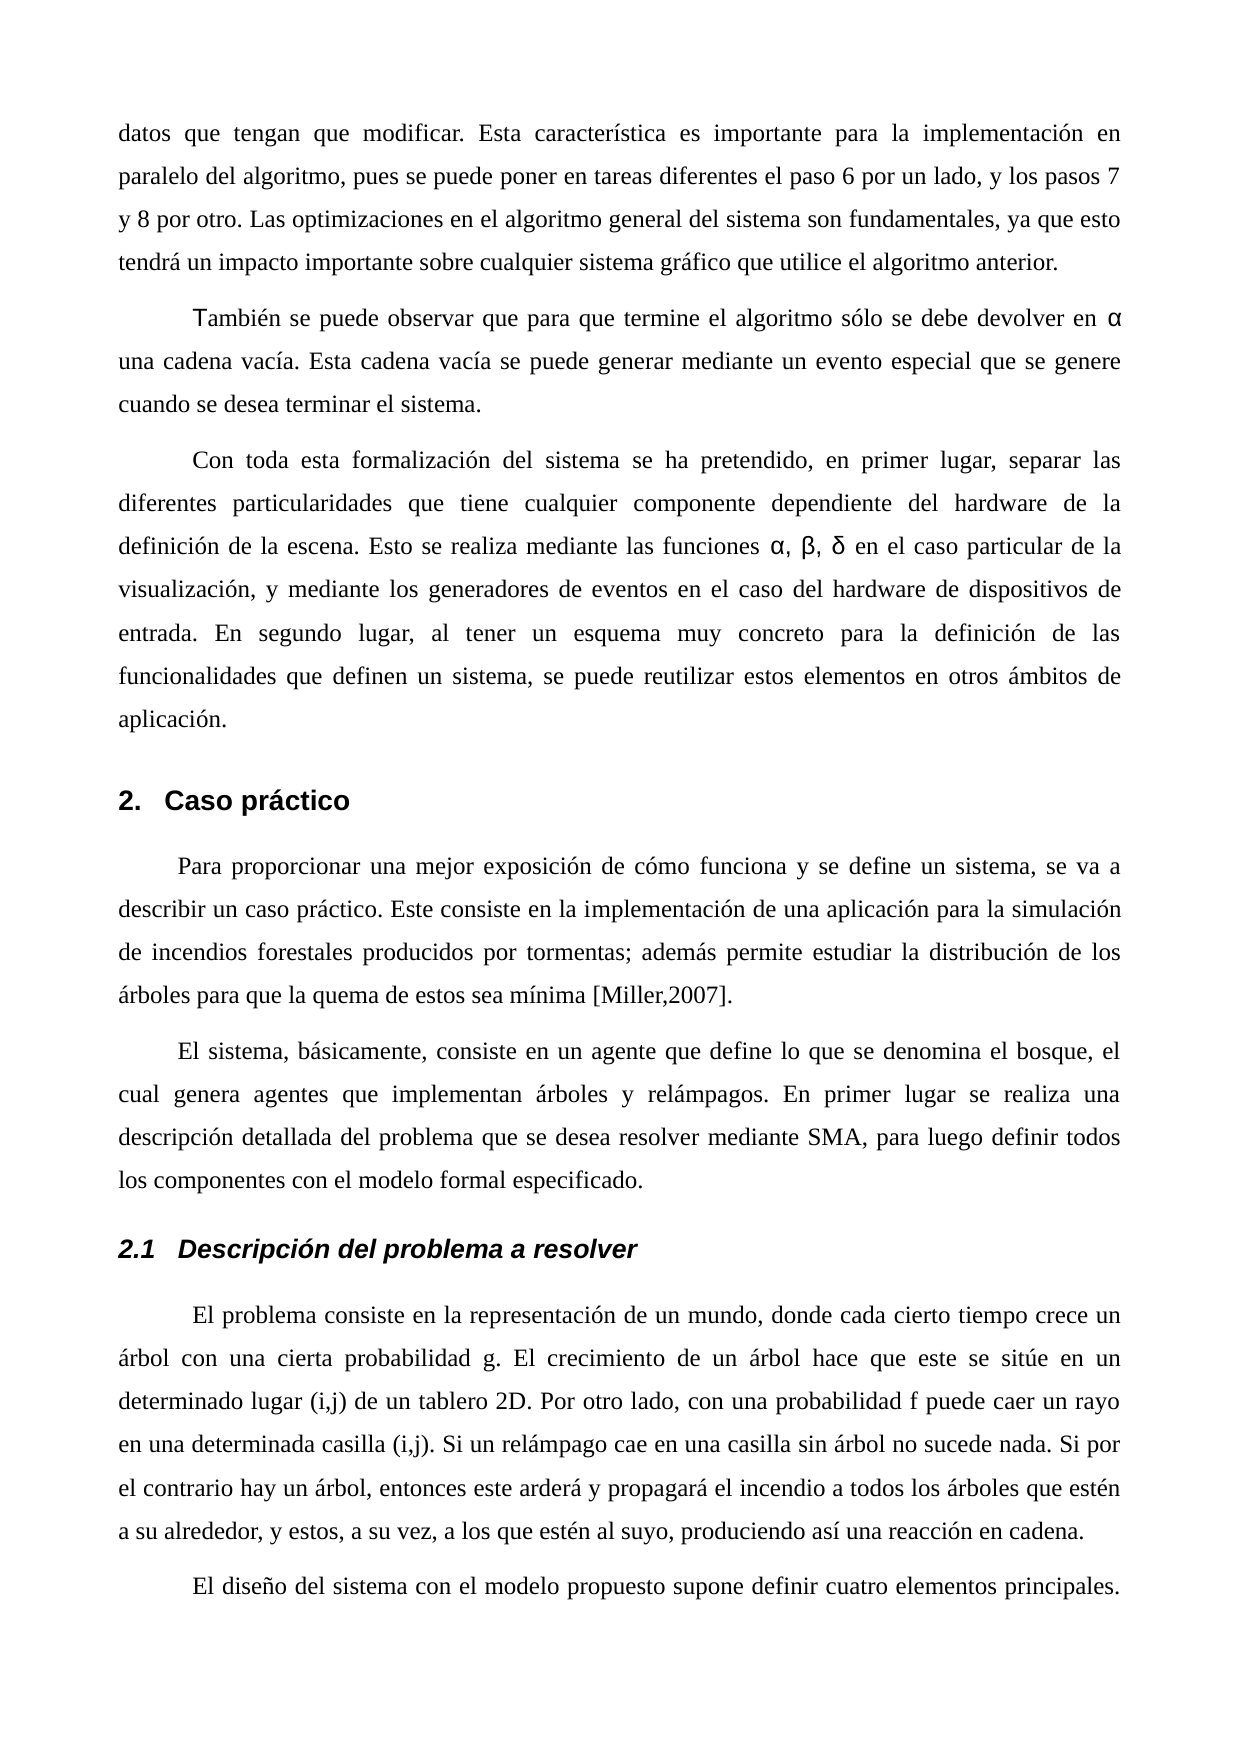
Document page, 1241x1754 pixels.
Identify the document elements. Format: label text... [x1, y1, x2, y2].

subtitle Caso práctico [118, 784, 1122, 817]
subtitle Descripción del problema a resolver [118, 1234, 1122, 1264]
text Para proporcionar una mejor exposición de cómo funciona y se define un sistema, se va a describir un caso práctico. Este consiste en la implementación de una aplicación para la simulación de incendios forestales producidos por tormentas; además permite estudiar la distribución de los árboles para que la quema de estos sea mínima [Miller,2007]. [118, 851, 1122, 1009]
text También se puede observar que para que termine el algoritmo sólo se debe devolver en α una cadena vacía. Esta cadena vacía se puede generar mediante un evento especial que se genere cuando se desea terminar el sistema. [118, 303, 1122, 418]
text El diseño del sistema con el modelo propuesto supone definir cuatro elementos principales. [118, 1571, 1122, 1600]
text Con toda esta formalización del sistema se ha pretendido, en primer lugar, separar las diferentes particularidades que tiene cualquier componente dependiente del hardware de la definición de la escena. Esto se realiza mediante las funciones α, β, δ en el caso particular de la visualización, y mediante los generadores de eventos en el caso del hardware de dispositivos de entrada. En segundo lugar, al tener un esquema muy concreto para la definición de las funcionalidades que definen un sistema, se puede reutilizar estos elementos en otros ámbitos de aplicación. [118, 445, 1122, 733]
text El problema consiste en la representación de un mundo, donde cada cierto tiempo crece un árbol con una cierta probabilidad g. El crecimiento de un árbol hace que este se sitúe en un determinado lugar (i,j) de un tablero 2D. Por otro lado, con una probabilidad f puede caer un rayo en una determinada casilla (i,j). Si un relámpago cae en una casilla sin árbol no sucede nada. Si por el contrario hay un árbol, entonces este arderá y propagará el incendio a todos los árboles que estén a su alrededor, y estos, a su vez, a los que estén al suyo, produciendo así una reacción en cadena. [118, 1300, 1122, 1544]
text El sistema, básicamente, consiste en un agente que define lo que se denomina el bosque, el cual genera agentes que implementan árboles y relámpagos. En primer lugar se realiza una descripción detallada del problema que se desea resolver mediante SMA, para luego definir todos los componentes con el modelo formal especificado. [118, 1036, 1122, 1194]
text datos que tengan que modificar. Esta característica es importante para la implementación en paralelo del algoritmo, pues se puede poner en tareas diferentes el paso 6 por un lado, y los pasos 7 y 8 por otro. Las optimizaciones en el algoritmo general del sistema son fundamentales, ya que esto tendrá un impacto importante sobre cualquier sistema gráfico que utilice el algoritmo anterior. [118, 118, 1122, 276]
